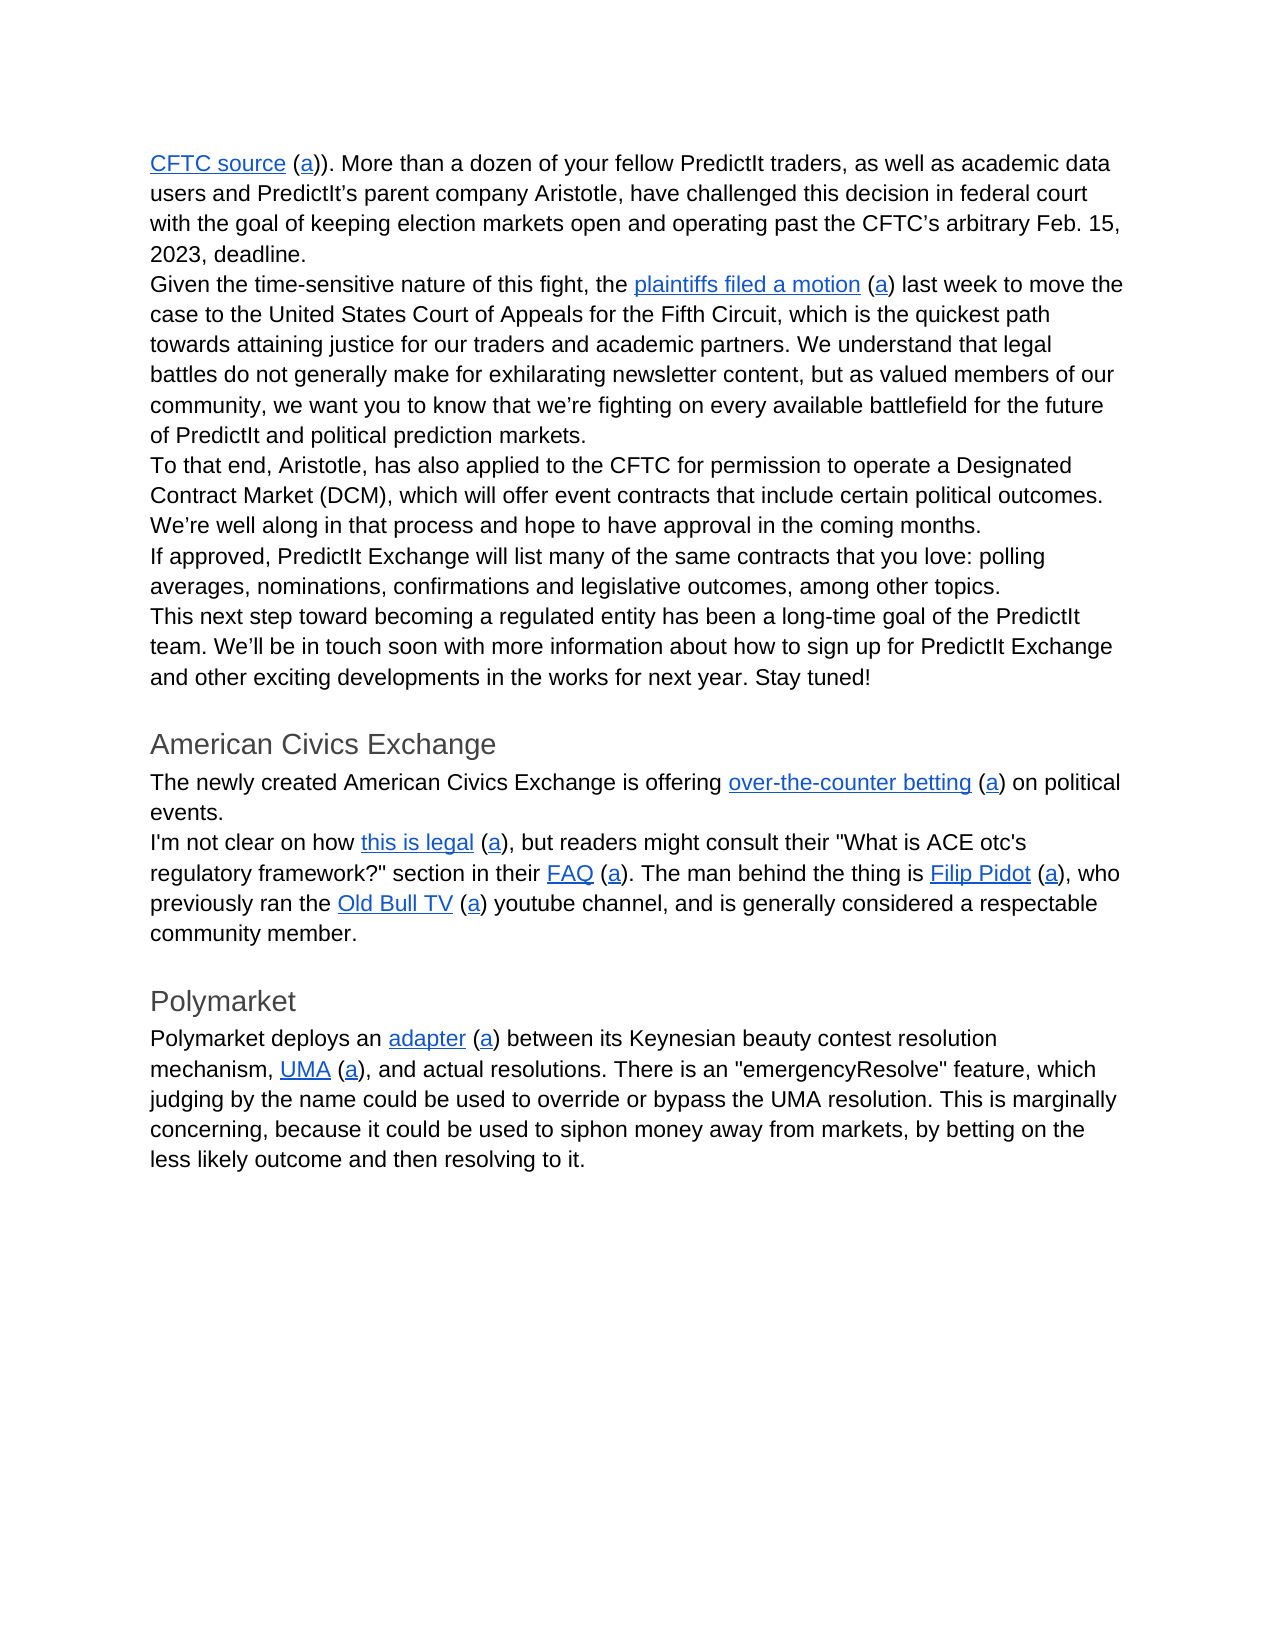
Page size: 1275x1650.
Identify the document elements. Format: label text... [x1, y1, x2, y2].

text This next step toward becoming a regulated entity has been a long-time goal of the PredictIt team. We’ll be in touch soon with more information about how to sign up for PredictIt Exchange and other exciting developments in the works for next year. Stay tuned! [150, 603, 1125, 690]
text Given the time-sensitive nature of this fight, the plaintiffs filed a motion (a) last week to move the case to the United States Court of Appeals for the Fifth Circuit, which is the quickest path towards attaining justice for our traders and academic partners. We understand that legal battles do not generally make for exhilarating newsletter content, but as valued members of our community, we want you to know that we’re fighting on every available battlefield for the future of PredictIt and political prediction markets. [150, 271, 1125, 448]
subtitle Polymarket [150, 983, 1125, 1017]
subtitle American Civics Exchange [150, 727, 1125, 761]
text If approved, PredictIt Exchange will list many of the same contracts that you love: polling averages, nominations, confirmations and legislative outcomes, among other topics. [150, 543, 1125, 599]
text Polymarket deploys an adapter (a) between its Keynesian beauty contest resolution mechanism, UMA (a), and actual resolutions. There is an "emergencyResolve" feature, which judging by the name could be used to override or bypass the UMA resolution. This is marginally concerning, because it could be used to siphon money away from markets, by betting on the less likely outcome and then resolving to it. [150, 1025, 1125, 1173]
text To that end, Aristotle, has also applied to the CFTC for permission to operate a Designated Contract Market (DCM), which will offer event contracts that include certain political outcomes. We’re well along in that process and hope to have approval in the coming months. [150, 452, 1125, 539]
text The newly created American Civics Exchange is offering over-the-counter betting (a) on political events. [150, 769, 1125, 826]
text I'm not clear on how this is legal (a), but readers might consult their "What is ACE otc's regulatory framework?" section in their FAQ (a). The man behind the thing is Filip Pidot (a), who previously ran the Old Bull TV (a) youtube channel, and is generally considered a respectable community member. [150, 829, 1125, 946]
text CFTC source (a)). More than a dozen of your fellow PredictIt traders, as well as academic data users and PredictIt’s parent company Aristotle, have challenged this decision in federal court with the goal of keeping election markets open and operating past the CFTC’s arbitrary Feb. 15, 2023, deadline. [150, 150, 1125, 267]
